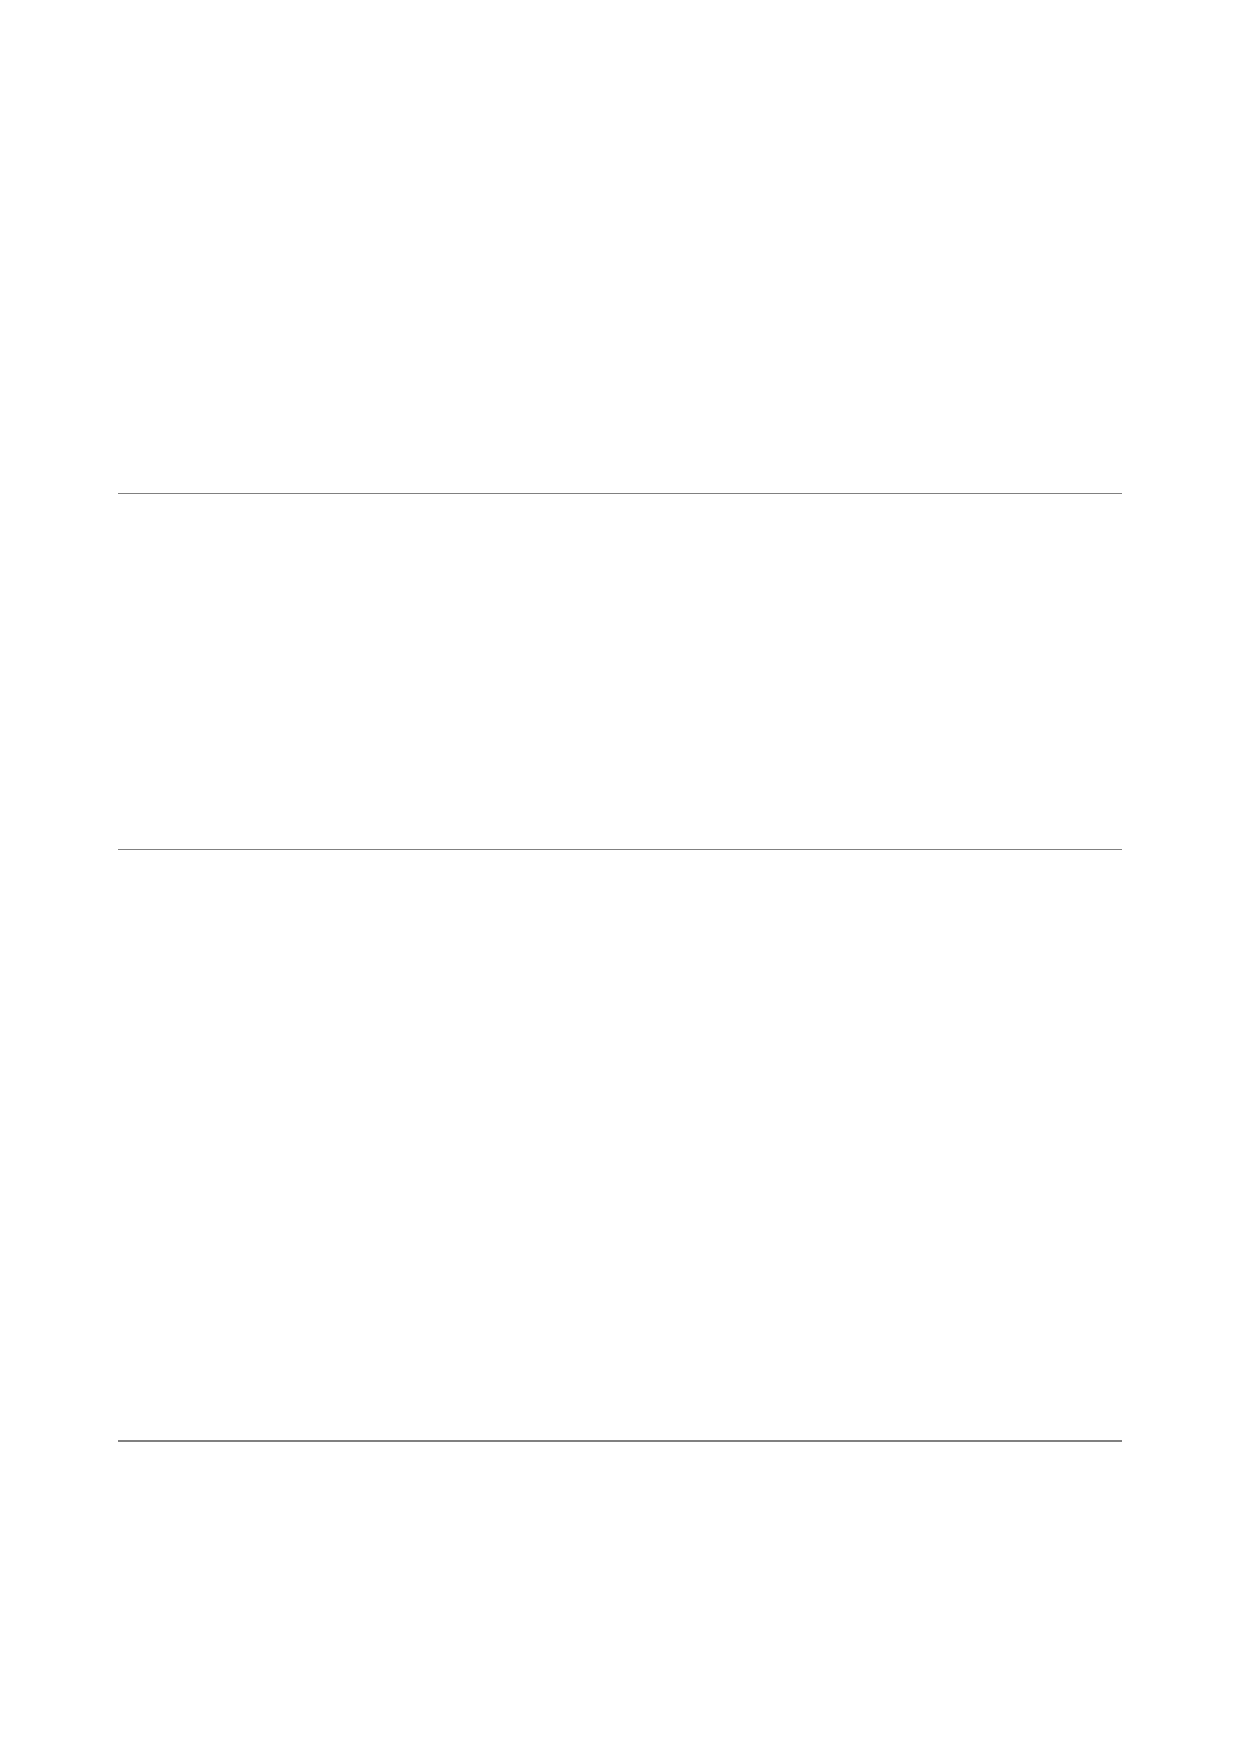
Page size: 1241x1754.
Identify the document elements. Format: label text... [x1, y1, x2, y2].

text u [118, 319, 1122, 343]
text { role: 'user' } [118, 734, 1122, 757]
text } [118, 213, 1122, 236]
subtitle Где они лежат [118, 970, 1122, 1003]
text class User { [118, 1063, 1122, 1087]
text В прототипе, не в объекте. [118, 1016, 1122, 1044]
text this.name = name [118, 165, 1122, 189]
text u.hasOwnProperty('sayHi') // false [118, 1288, 1122, 1312]
text После new User(): [118, 684, 1122, 714]
subtitle 2️⃣ Методы (methods) [118, 899, 1122, 943]
subtitle Свойства из полей класса [118, 537, 1122, 571]
text const u = new User('Alex') [118, 266, 1122, 289]
text ✔ sayHi не в объекте ✔ он в User.prototype [118, 1341, 1122, 1407]
text } [118, 189, 1122, 213]
text } [118, 1134, 1122, 1158]
text Это тоже свойство объекта, не прототип. [118, 787, 1122, 816]
text } [118, 631, 1122, 654]
text console.log('hi') [118, 1111, 1122, 1134]
text role = 'user' [118, 607, 1122, 631]
text constructor(name) { [118, 142, 1122, 165]
text class User { [118, 118, 1122, 142]
text u.sayHi // функция [118, 1264, 1122, 1288]
text sayHi() { [118, 1087, 1122, 1111]
text ✔ name — свойство объекта ✔ у каждого объекта своё [118, 396, 1122, 459]
text const u = new User() [118, 1211, 1122, 1235]
text class User { [118, 583, 1122, 607]
text } [118, 1158, 1122, 1182]
text // { name: 'Alex' } [118, 343, 1122, 366]
